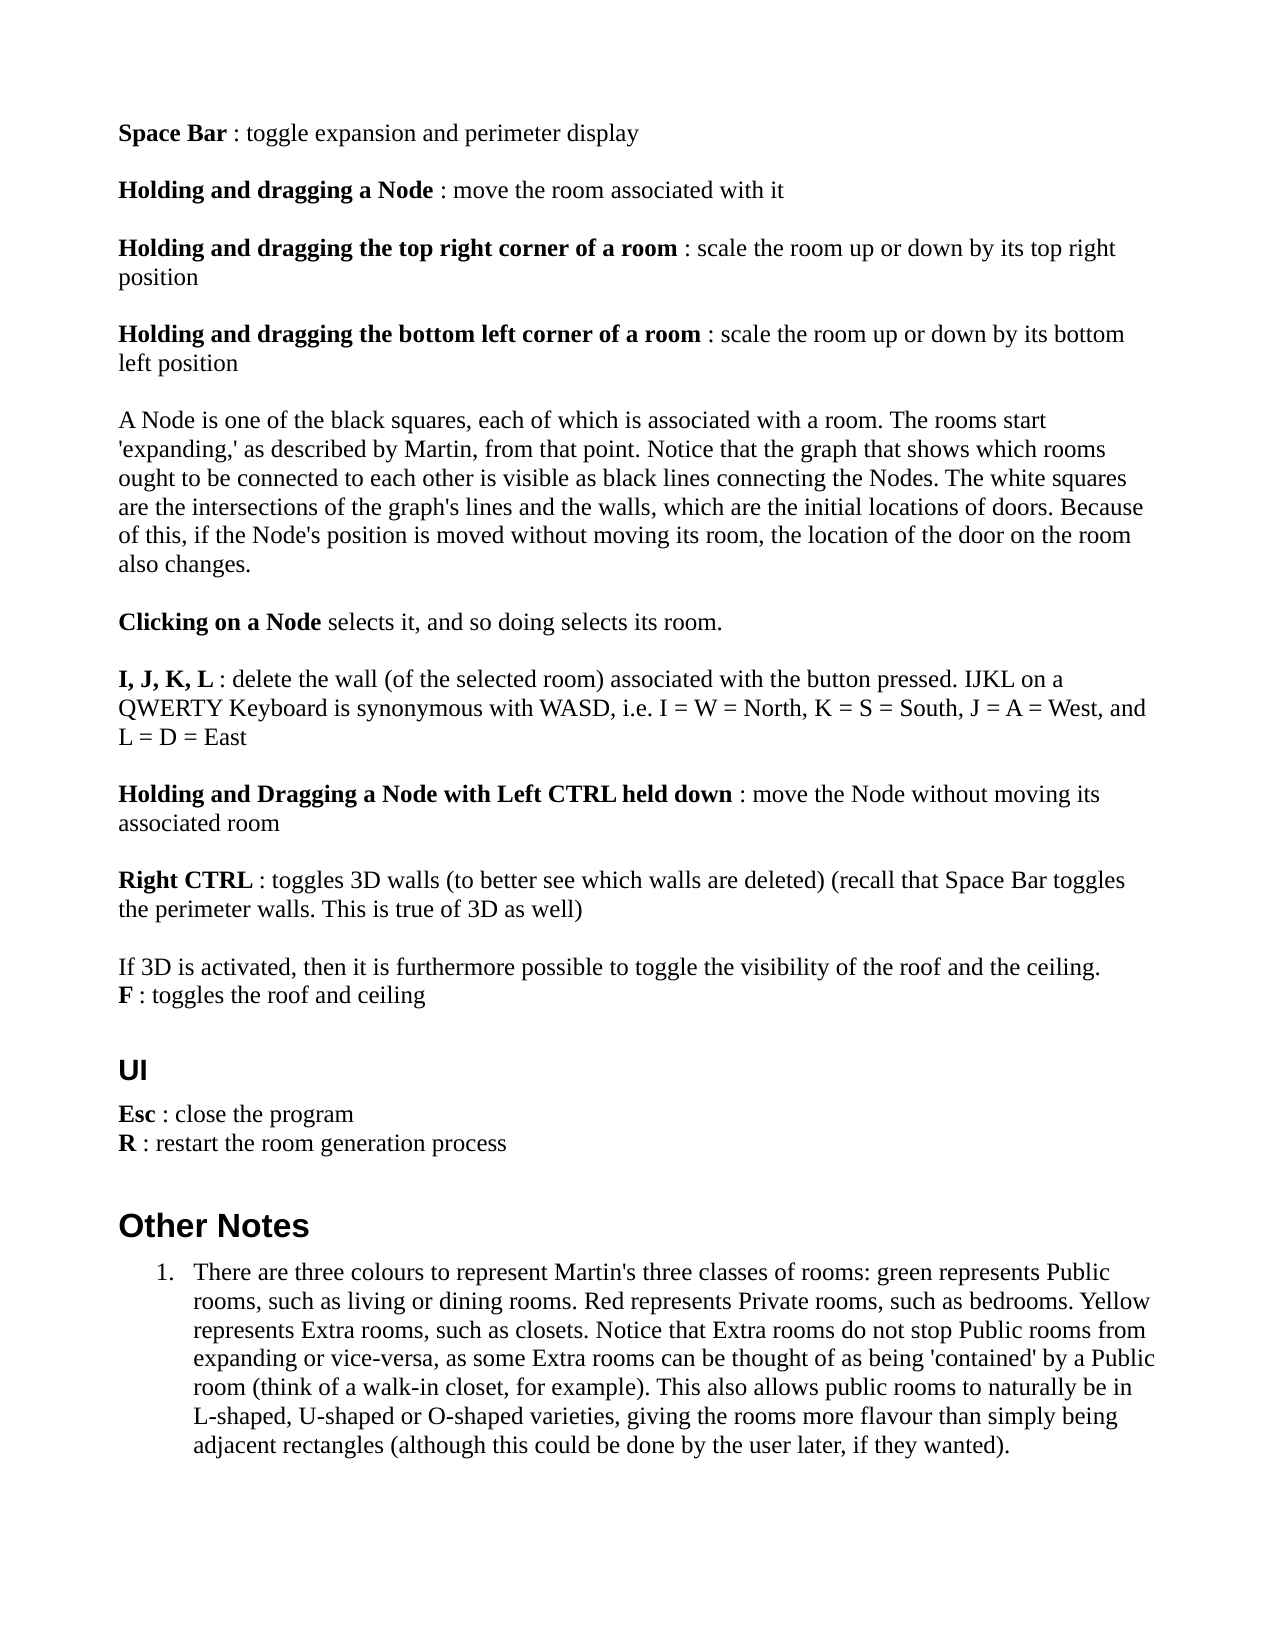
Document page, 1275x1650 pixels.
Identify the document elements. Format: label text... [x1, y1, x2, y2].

subtitle Other Notes [118, 1206, 1157, 1245]
text If 3D is activated, then it is furthermore possible to toggle the visibility of the roof and the ceiling. [118, 952, 1157, 981]
text Esc : close the program [118, 1099, 1157, 1128]
subtitle UI [118, 1053, 1157, 1086]
text I, J, K, L : delete the wall (of the selected room) associated with the button pressed. IJKL on a QWERTY Keyboard is synonymous with WASD, i.e. I = W = North, K = S = South, J = A = West, and L = D = East [118, 664, 1157, 751]
text R : restart the room generation process [118, 1128, 1157, 1156]
text Holding and dragging a Node : move the room associated with it [118, 176, 1157, 204]
text Holding and Dragging a Node with Left CTRL held down : move the Node without moving its associated room [118, 779, 1157, 837]
text Holding and dragging the bottom left corner of a room : scale the room up or down by its bottom left position [118, 319, 1157, 377]
text F : toggles the roof and ceiling [118, 981, 1157, 1009]
text Right CTRL : toggles 3D walls (to better see which walls are deleted) (recall that Space Bar toggles the perimeter walls. This is true of 3D as well) [118, 866, 1157, 923]
text Space Bar : toggle expansion and perimeter display [118, 118, 1157, 147]
text Clicking on a Node selects it, and so doing selects its room. [118, 607, 1157, 636]
text A Node is one of the black squares, each of which is associated with a room. The rooms start 'expanding,' as described by Martin, from that point. Notice that the graph that shows which rooms ought to be connected to each other is visible as black lines connecting the Nodes. The white squares are the intersections of the graph's lines and the walls, which are the initial locations of doors. Because of this, if the Node's position is moved without moving its room, the location of the door on the room also changes. [118, 406, 1157, 578]
list There are three colours to represent Martin's three classes of rooms: green represents Public rooms, such as living or dining rooms. Red represents Private rooms, such as bedrooms. Yellow represents Extra rooms, such as closets. Notice that Extra rooms do not stop Public rooms from expanding or vice-versa, as some Extra rooms can be thought of as being 'contained' by a Public room (think of a walk-in closet, for example). This also allows public rooms to naturally be in L-shaped, U-shaped or O-shaped varieties, giving the rooms more flavour than simply being adjacent rectangles (although this could be done by the user later, if they wanted). [156, 1257, 1157, 1458]
text Holding and dragging the top right corner of a room : scale the room up or down by its top right position [118, 233, 1157, 291]
